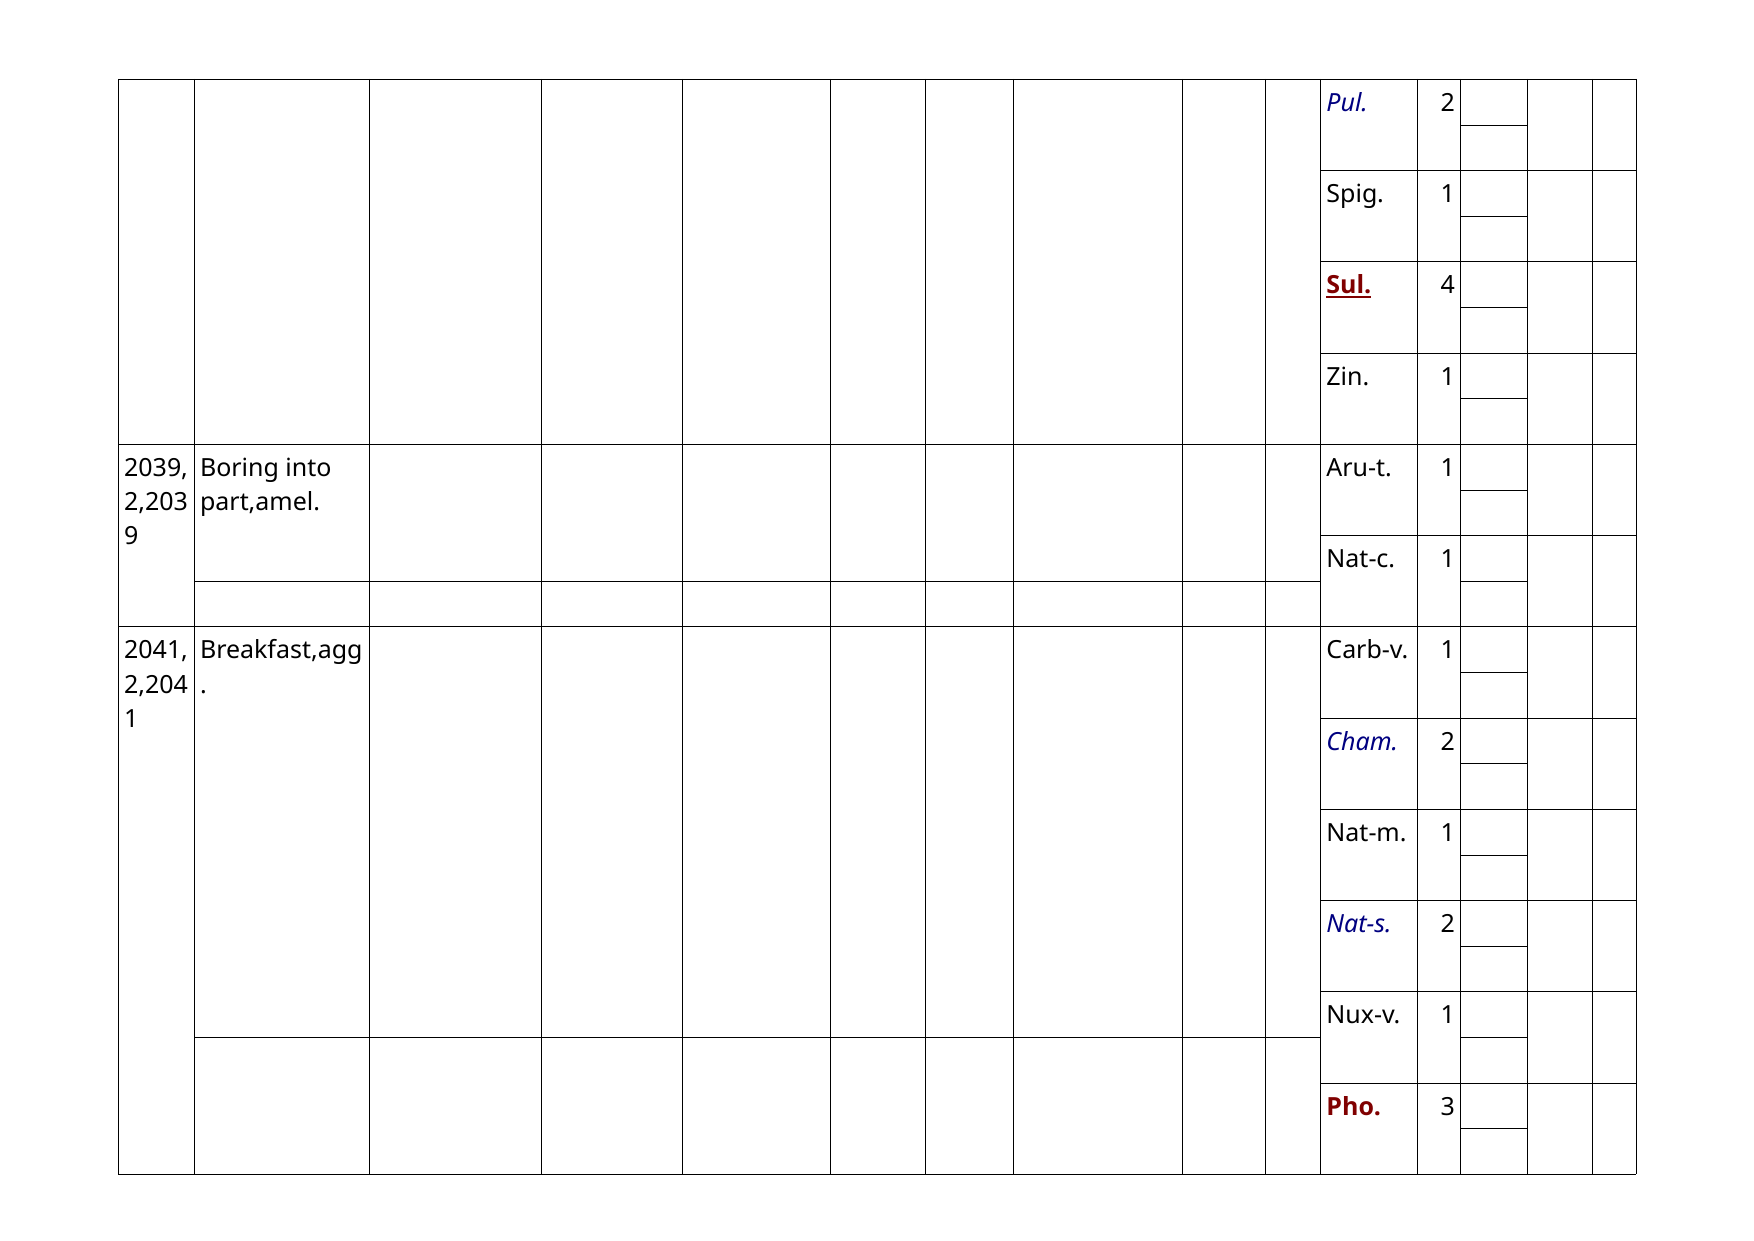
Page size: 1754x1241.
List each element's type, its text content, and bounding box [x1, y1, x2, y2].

table_cell [370, 445, 541, 581]
table_cell [1266, 445, 1320, 581]
table_cell [1461, 1084, 1527, 1128]
table_cell [683, 582, 830, 626]
table_cell [1528, 627, 1592, 718]
table_cell Nat-m. [1321, 810, 1417, 900]
table_cell 2041,2,2041 [119, 627, 194, 1174]
table_cell 2 [1418, 719, 1460, 809]
table_cell [683, 445, 830, 581]
table_cell [1461, 445, 1527, 489]
table_cell Breakfast,agg. [195, 627, 369, 1037]
table_cell [1183, 445, 1265, 581]
table_cell 2 [1418, 80, 1460, 170]
table_cell [1593, 536, 1636, 626]
table_cell Pho. [1321, 1084, 1417, 1174]
table_cell [1461, 399, 1527, 444]
table_cell [926, 1038, 1013, 1174]
table_cell Nat-s. [1321, 901, 1417, 991]
table_cell [1461, 217, 1527, 261]
table_cell Nux-v. [1321, 992, 1417, 1083]
table_cell 2 [1418, 901, 1460, 991]
table_cell [683, 80, 830, 444]
table_cell [370, 582, 541, 626]
table_cell [1461, 536, 1527, 581]
table_cell [370, 1038, 541, 1174]
table_cell [1183, 582, 1265, 626]
table_cell [926, 445, 1013, 581]
table_cell 1 [1418, 536, 1460, 626]
table_cell [1266, 627, 1320, 1037]
table_cell 1 [1418, 171, 1460, 261]
table_cell [1461, 1038, 1527, 1083]
table_cell [1461, 992, 1527, 1037]
table_cell [831, 627, 925, 1037]
table_cell [1461, 947, 1527, 991]
table_cell [1461, 764, 1527, 809]
table_cell [831, 582, 925, 626]
table_cell [1266, 1038, 1320, 1174]
table_cell 4 [1418, 262, 1460, 353]
table_cell [1528, 719, 1592, 809]
table_cell [1183, 1038, 1265, 1174]
table_cell [542, 445, 682, 581]
table_cell [1266, 80, 1320, 444]
table_cell [683, 627, 830, 1037]
table_cell [1528, 1084, 1592, 1174]
table_cell Pul. [1321, 80, 1417, 170]
table_cell [1461, 582, 1527, 626]
table_cell [1461, 627, 1527, 672]
table_cell [926, 582, 1013, 626]
table_cell [1461, 901, 1527, 946]
table_cell [1593, 719, 1636, 809]
table_cell [1593, 445, 1636, 535]
table_cell [831, 80, 925, 444]
table_cell [1461, 308, 1527, 353]
table_cell [1461, 126, 1527, 170]
table_cell [195, 582, 369, 626]
table_cell [1593, 1084, 1636, 1174]
table_cell 1 [1418, 627, 1460, 718]
table_cell [1593, 262, 1636, 353]
table_cell [1014, 80, 1182, 444]
table_cell Spig. [1321, 171, 1417, 261]
table_cell [1528, 171, 1592, 261]
table_cell [370, 627, 541, 1037]
table_cell [1183, 627, 1265, 1037]
table_cell [831, 445, 925, 581]
table_cell [1528, 80, 1592, 170]
table_cell [1461, 80, 1527, 124]
table_cell [1593, 901, 1636, 991]
table_cell [1461, 1129, 1527, 1174]
table_cell 1 [1418, 445, 1460, 535]
table_cell [1593, 627, 1636, 718]
table_cell [1014, 627, 1182, 1037]
table_cell [1014, 445, 1182, 581]
table_cell 1 [1418, 810, 1460, 900]
table_cell [1183, 80, 1265, 444]
table_cell [1461, 810, 1527, 854]
table_cell [195, 80, 369, 444]
table_cell [542, 582, 682, 626]
table_cell [1593, 810, 1636, 900]
table_cell [542, 1038, 682, 1174]
table_cell [1014, 582, 1182, 626]
table_cell [1461, 354, 1527, 398]
table_cell [1593, 171, 1636, 261]
table_cell [1461, 719, 1527, 763]
table_cell [1461, 673, 1527, 718]
table_cell [1528, 536, 1592, 626]
table_cell [370, 80, 541, 444]
table_cell [1528, 810, 1592, 900]
table_cell [1461, 856, 1527, 900]
table_cell [1528, 262, 1592, 353]
table_cell [1528, 901, 1592, 991]
table_cell Boring into part,amel. [195, 445, 369, 581]
table_cell [926, 80, 1013, 444]
table_cell [1593, 80, 1636, 170]
table_cell [1461, 171, 1527, 216]
table_cell [1528, 354, 1592, 444]
table_cell [542, 80, 682, 444]
table_cell 1 [1418, 992, 1460, 1083]
table_cell [1266, 582, 1320, 626]
table_cell 2039,2,2039 [119, 445, 194, 626]
table_cell [1461, 262, 1527, 307]
table_cell [119, 80, 194, 444]
table_cell [195, 1038, 369, 1174]
table_cell [1593, 992, 1636, 1083]
table_cell Cham. [1321, 719, 1417, 809]
table_cell [1014, 1038, 1182, 1174]
table_cell 1 [1418, 354, 1460, 444]
table_cell [683, 1038, 830, 1174]
table_cell [831, 1038, 925, 1174]
table_cell Nat-c. [1321, 536, 1417, 626]
table_cell [1461, 491, 1527, 535]
table_cell Sul. [1321, 262, 1417, 353]
table_cell Zin. [1321, 354, 1417, 444]
table_cell [1593, 354, 1636, 444]
table_cell 3 [1418, 1084, 1460, 1174]
table_cell [542, 627, 682, 1037]
table_cell Carb-v. [1321, 627, 1417, 718]
table_cell [1528, 992, 1592, 1083]
table_cell [1528, 445, 1592, 535]
table_cell Aru-t. [1321, 445, 1417, 535]
table_cell [926, 627, 1013, 1037]
